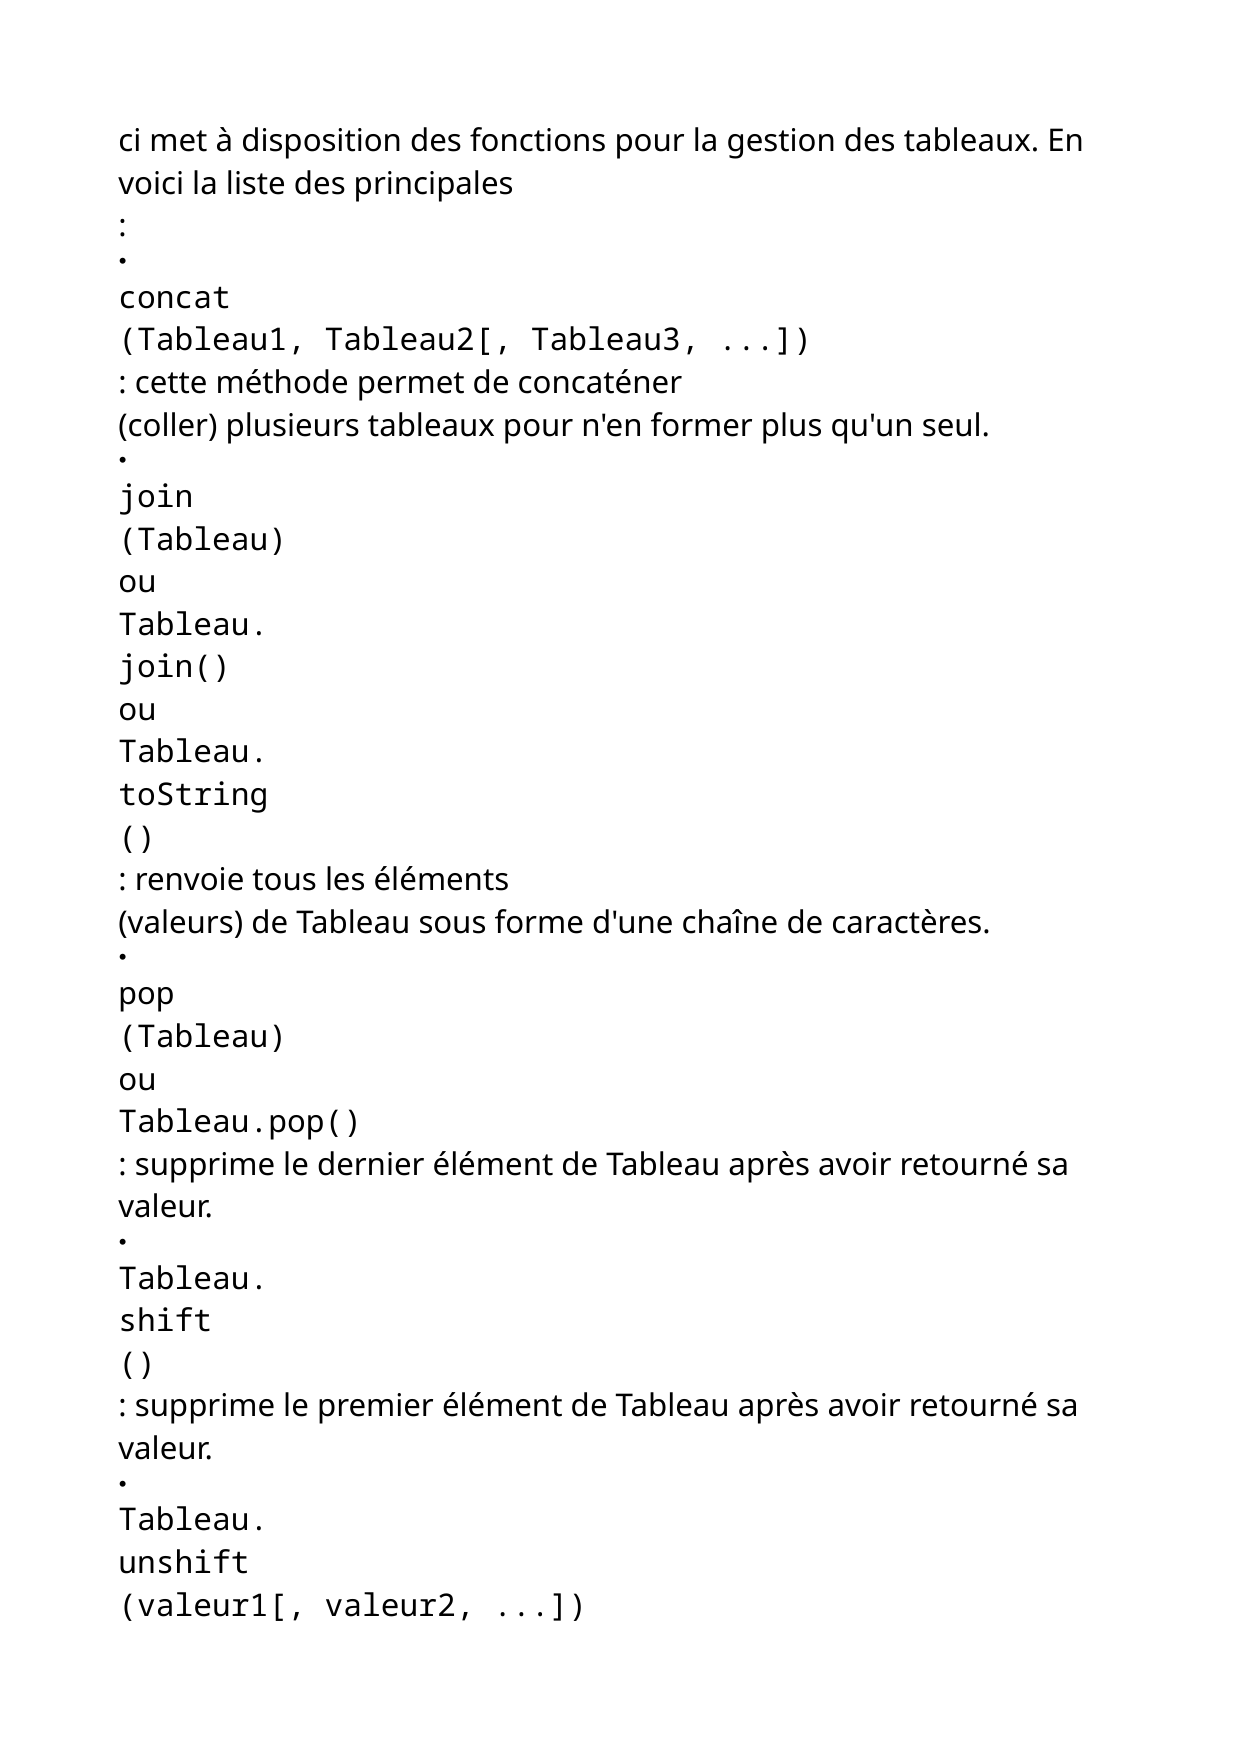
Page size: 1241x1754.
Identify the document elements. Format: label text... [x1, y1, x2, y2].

text (coller) plusieurs tableaux pour n'en former plus qu'un seul. [118, 402, 1122, 445]
text ou [118, 559, 1122, 602]
text : supprime le dernier élément de Tableau après avoir retourné sa [118, 1142, 1122, 1184]
text : cette méthode permet de concaténer [118, 360, 1122, 402]
text Tableau.pop() [118, 1099, 1122, 1142]
text Tableau. [118, 1256, 1122, 1298]
text ou [118, 687, 1122, 729]
text : renvoie tous les éléments [118, 857, 1122, 900]
text shift [118, 1298, 1122, 1341]
text () [118, 815, 1122, 857]
text • [118, 246, 1122, 275]
text (Tableau1, Tableau2[, Tableau3, ...]) [118, 317, 1122, 360]
text • [118, 1227, 1122, 1256]
text Tableau. [118, 729, 1122, 772]
text unshift [118, 1540, 1122, 1583]
text • [118, 445, 1122, 474]
text • [118, 1469, 1122, 1497]
text • [118, 942, 1122, 971]
text pop [118, 971, 1122, 1014]
text (Tableau) [118, 516, 1122, 559]
text ou [118, 1056, 1122, 1099]
text join() [118, 644, 1122, 687]
text join [118, 474, 1122, 516]
text Tableau. [118, 1497, 1122, 1540]
text (valeurs) de Tableau sous forme d'une chaîne de caractères. [118, 900, 1122, 942]
text concat [118, 275, 1122, 317]
text ci met à disposition des fonctions pour la gestion des tableaux. En voici la liste des principales [118, 118, 1122, 203]
text (Tableau) [118, 1014, 1122, 1056]
text () [118, 1341, 1122, 1383]
text toString [118, 772, 1122, 815]
text (valeur1[, valeur2, ...]) [118, 1583, 1122, 1625]
text : supprime le premier élément de Tableau après avoir retourné sa valeur. [118, 1383, 1122, 1469]
text Tableau. [118, 602, 1122, 644]
text : [118, 203, 1122, 246]
text valeur. [118, 1184, 1122, 1227]
